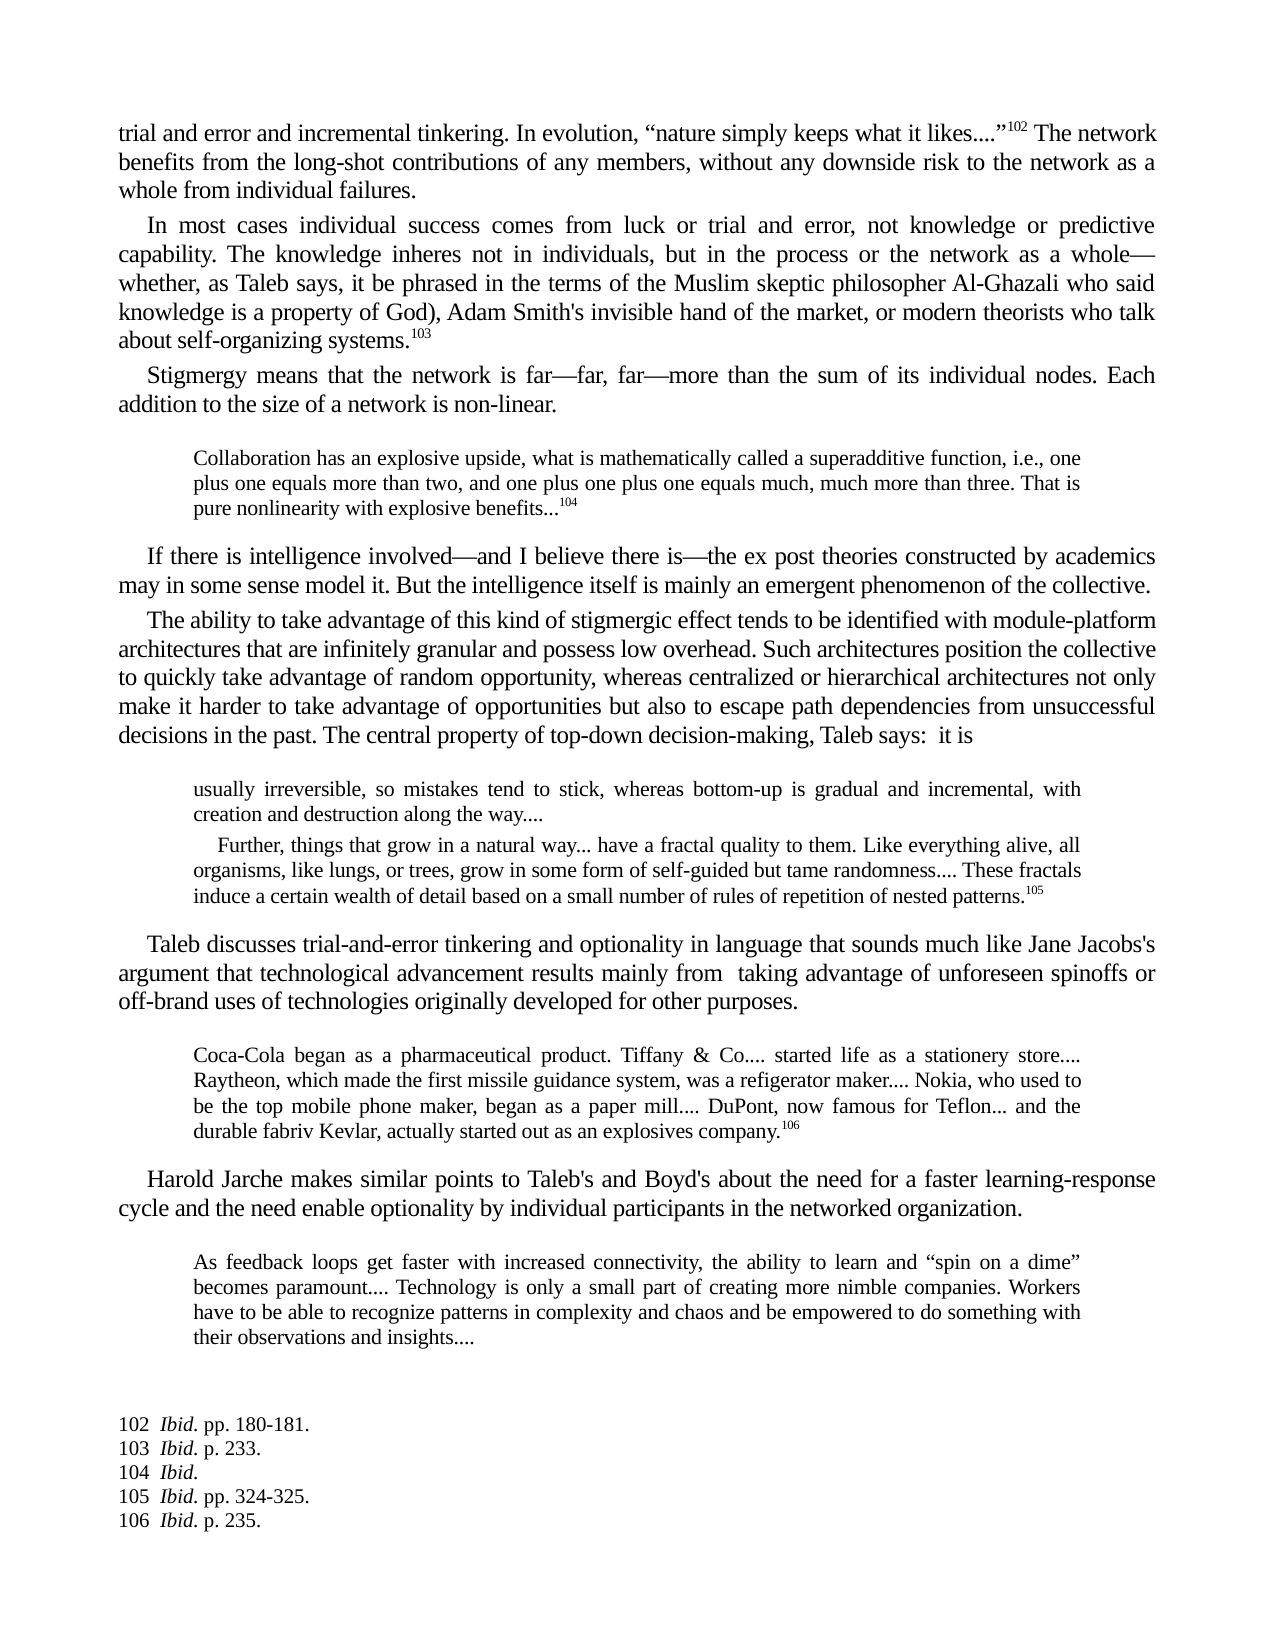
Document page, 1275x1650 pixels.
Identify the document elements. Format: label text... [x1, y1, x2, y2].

text In most cases individual success comes from luck or trial and error, not knowledge or predictive capability. The knowledge inheres not in individuals, but in the process or the network as a whole—whether, as Taleb says, it be phrased in the terms of the Muslim skeptic philosopher Al-Ghazali who said knowledge is a property of God), Adam Smith's invisible hand of the market, or modern theorists who talk about self-organizing systems. [118, 210, 1157, 354]
text trial and error and incremental tinkering. In evolution, “nature simply keeps what it likes....” The network benefits from the long-shot contributions of any members, without any downside risk to the network as a whole from individual failures. [118, 118, 1157, 204]
text If there is intelligence involved—and I believe there is—the ex post theories constructed by academics may in some sense model it. But the intelligence itself is mainly an emergent phenomenon of the collective. [118, 541, 1157, 599]
text Further, things that grow in a natural way... have a fractal quality to them. Like everything alive, all organisms, like lungs, or trees, grow in some form of self-guided but tame randomness.... These fractals induce a certain wealth of detail based on a small number of rules of repetition of nested patterns. [193, 832, 1082, 908]
text Ibid. pp. 180-181. [118, 1412, 1157, 1436]
text Stigmergy means that the network is far—far, far—more than the sum of its individual nodes. Each addition to the size of a network is non-linear. [118, 360, 1157, 418]
text Coca-Cola began as a pharmaceutical product. Tiffany & Co.... started life as a stationery store.... Raytheon, which made the first missile guidance system, was a refigerator maker.... Nokia, who used to be the top mobile phone maker, began as a paper mill.... DuPont, now famous for Teflon... and the durable fabriv Kevlar, actually started out as an explosives company. [193, 1042, 1082, 1143]
text Collaboration has an explosive upside, what is mathematically called a superadditive function, i.e., one plus one equals more than two, and one plus one plus one equals much, much more than three. That is pure nonlinearity with explosive benefits... [193, 445, 1082, 520]
text Taleb discusses trial-and-error tinkering and optionality in language that sounds much like Jane Jacobs's argument that technological advancement results mainly from taking advantage of unforeseen spinoffs or off-brand uses of technologies originally developed for other purposes. [118, 929, 1157, 1015]
text usually irreversible, so mistakes tend to stick, whereas bottom-up is gradual and incremental, with creation and destruction along the way.... [193, 776, 1082, 826]
text Ibid. [118, 1460, 1157, 1484]
text Ibid. p. 233. [118, 1436, 1157, 1460]
text As feedback loops get faster with increased connectivity, the ability to learn and “spin on a dime” becomes paramount.... Technology is only a small part of creating more nimble companies. Workers have to be able to recognize patterns in complexity and chaos and be empowered to do something with their observations and insights.... [193, 1249, 1082, 1349]
text Ibid. pp. 324-325. [118, 1484, 1157, 1508]
text Harold Jarche makes similar points to Taleb's and Boyd's about the need for a faster learning-response cycle and the need enable optionality by individual participants in the networked organization. [118, 1164, 1157, 1222]
text The ability to take advantage of this kind of stigmergic effect tends to be identified with module-platform architectures that are infinitely granular and possess low overhead. Such architectures position the collective to quickly take advantage of random opportunity, whereas centralized or hierarchical architectures not only make it harder to take advantage of opportunities but also to escape path dependencies from unsuccessful decisions in the past. The central property of top-down decision-making, Taleb says: it is [118, 605, 1157, 749]
text Ibid. p. 235. [118, 1508, 1157, 1532]
